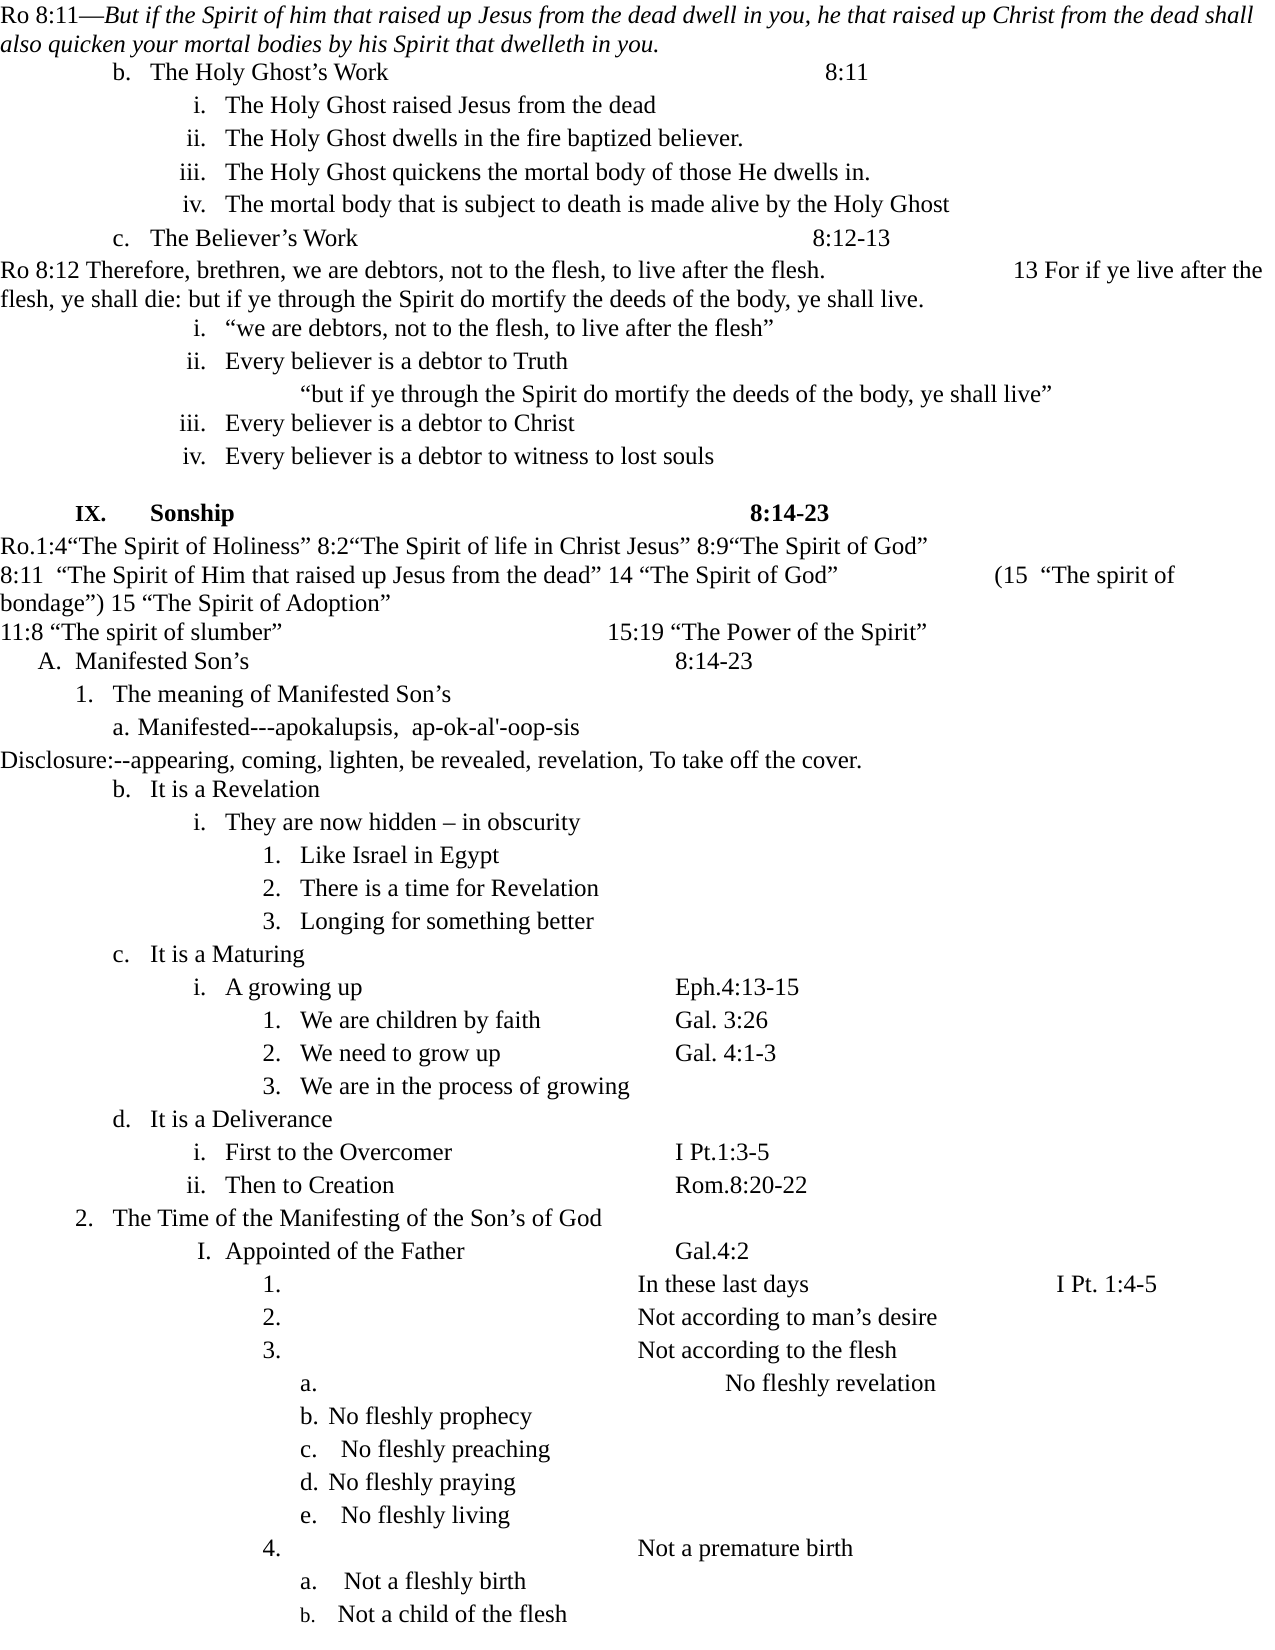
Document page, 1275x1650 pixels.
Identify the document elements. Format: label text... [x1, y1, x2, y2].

list The Time of the Manifesting of the Son’s of God [75, 1203, 1275, 1232]
text 11:8 “The spirit of slumber” 15:19 “The Power of the Spirit” [0, 617, 1275, 646]
list First to the Overcomer I Pt.1:3-5 [206, 1137, 1275, 1166]
list There is a time for Revelation [262, 873, 1275, 902]
list Like Israel in Egypt [262, 840, 1275, 869]
list They are now hidden – in obscurity [206, 807, 1275, 836]
list It is a Revelation [112, 774, 1275, 803]
list No fleshly revelation [300, 1368, 1275, 1397]
list No fleshly preaching [300, 1434, 1275, 1463]
text Ro 8:11—But if the Spirit of him that raised up Jesus from the dead dwell in you, he that raised up Christ from the dead shall also quicken your mortal bodies by his Spirit that dwelleth in you. [0, 0, 1275, 57]
list The mortal body that is subject to death is made alive by the Holy Ghost [206, 189, 1275, 218]
text Ro.1:4“The Spirit of Holiness” 8:2“The Spirit of life in Christ Jesus” 8:9“The Spirit of God” 8:11 “The Spirit of Him that raised up Jesus from the dead” 14 “The Spirit of God” (15 “The spirit of bondage”) 15 “The Spirit of Adoption” [0, 531, 1275, 617]
list Every believer is a debtor to Christ [206, 408, 1275, 437]
list Then to Creation Rom.8:20-22 [206, 1170, 1275, 1199]
text Ro 8:12 Therefore, brethren, we are debtors, not to the flesh, to live after the flesh. 13 For if ye live after the flesh, ye shall die: but if ye through the Spirit do mortify the deeds of the body, ye shall live. [0, 256, 1275, 313]
list No fleshly living [300, 1500, 1275, 1529]
list The meaning of Manifested Son’s [75, 679, 1275, 708]
list “we are debtors, not to the flesh, to live after the flesh” [206, 313, 1275, 342]
text “but if ye through the Spirit do mortify the deeds of the body, ye shall live” [300, 379, 1275, 408]
list Appointed of the Father Gal.4:2 [197, 1236, 1275, 1265]
list Not according to the flesh [262, 1335, 1275, 1364]
list Not a child of the flesh [300, 1599, 1275, 1628]
list The Believer’s Work 8:12-13 [112, 223, 1275, 251]
list Every believer is a debtor to Truth [206, 346, 1275, 375]
list In these last days I Pt. 1:4-5 [262, 1269, 1275, 1298]
list Not according to man’s desire [262, 1302, 1275, 1331]
list Not a fleshly birth [300, 1566, 1275, 1595]
list The Holy Ghost’s Work 8:11 [112, 57, 1275, 86]
list No fleshly praying [300, 1467, 1275, 1496]
list No fleshly prophecy [300, 1401, 1275, 1430]
list Longing for something better [262, 906, 1275, 935]
text Disclosure:--appearing, coming, lighten, be revealed, revelation, To take off the cover. [0, 745, 1275, 774]
list We are children by faith Gal. 3:26 [262, 1005, 1275, 1034]
list Manifested Son’s 8:14-23 [37, 646, 1275, 675]
list Sonship 8:14-23 [75, 498, 1275, 527]
list The Holy Ghost raised Jesus from the dead [206, 91, 1275, 119]
list We need to grow up Gal. 4:1-3 [262, 1038, 1275, 1067]
list Manifested---apokalupsis, ap-ok-al'-oop-sis [112, 712, 1275, 741]
list The Holy Ghost quickens the mortal body of those He dwells in. [206, 157, 1275, 185]
list Not a premature birth [262, 1533, 1275, 1562]
list Every believer is a debtor to witness to lost souls [206, 441, 1275, 470]
list We are in the process of growing [262, 1071, 1275, 1100]
list A growing up Eph.4:13-15 [206, 972, 1275, 1001]
list The Holy Ghost dwells in the fire baptized believer. [206, 123, 1275, 152]
list It is a Maturing [112, 939, 1275, 968]
list It is a Deliverance [112, 1104, 1275, 1133]
